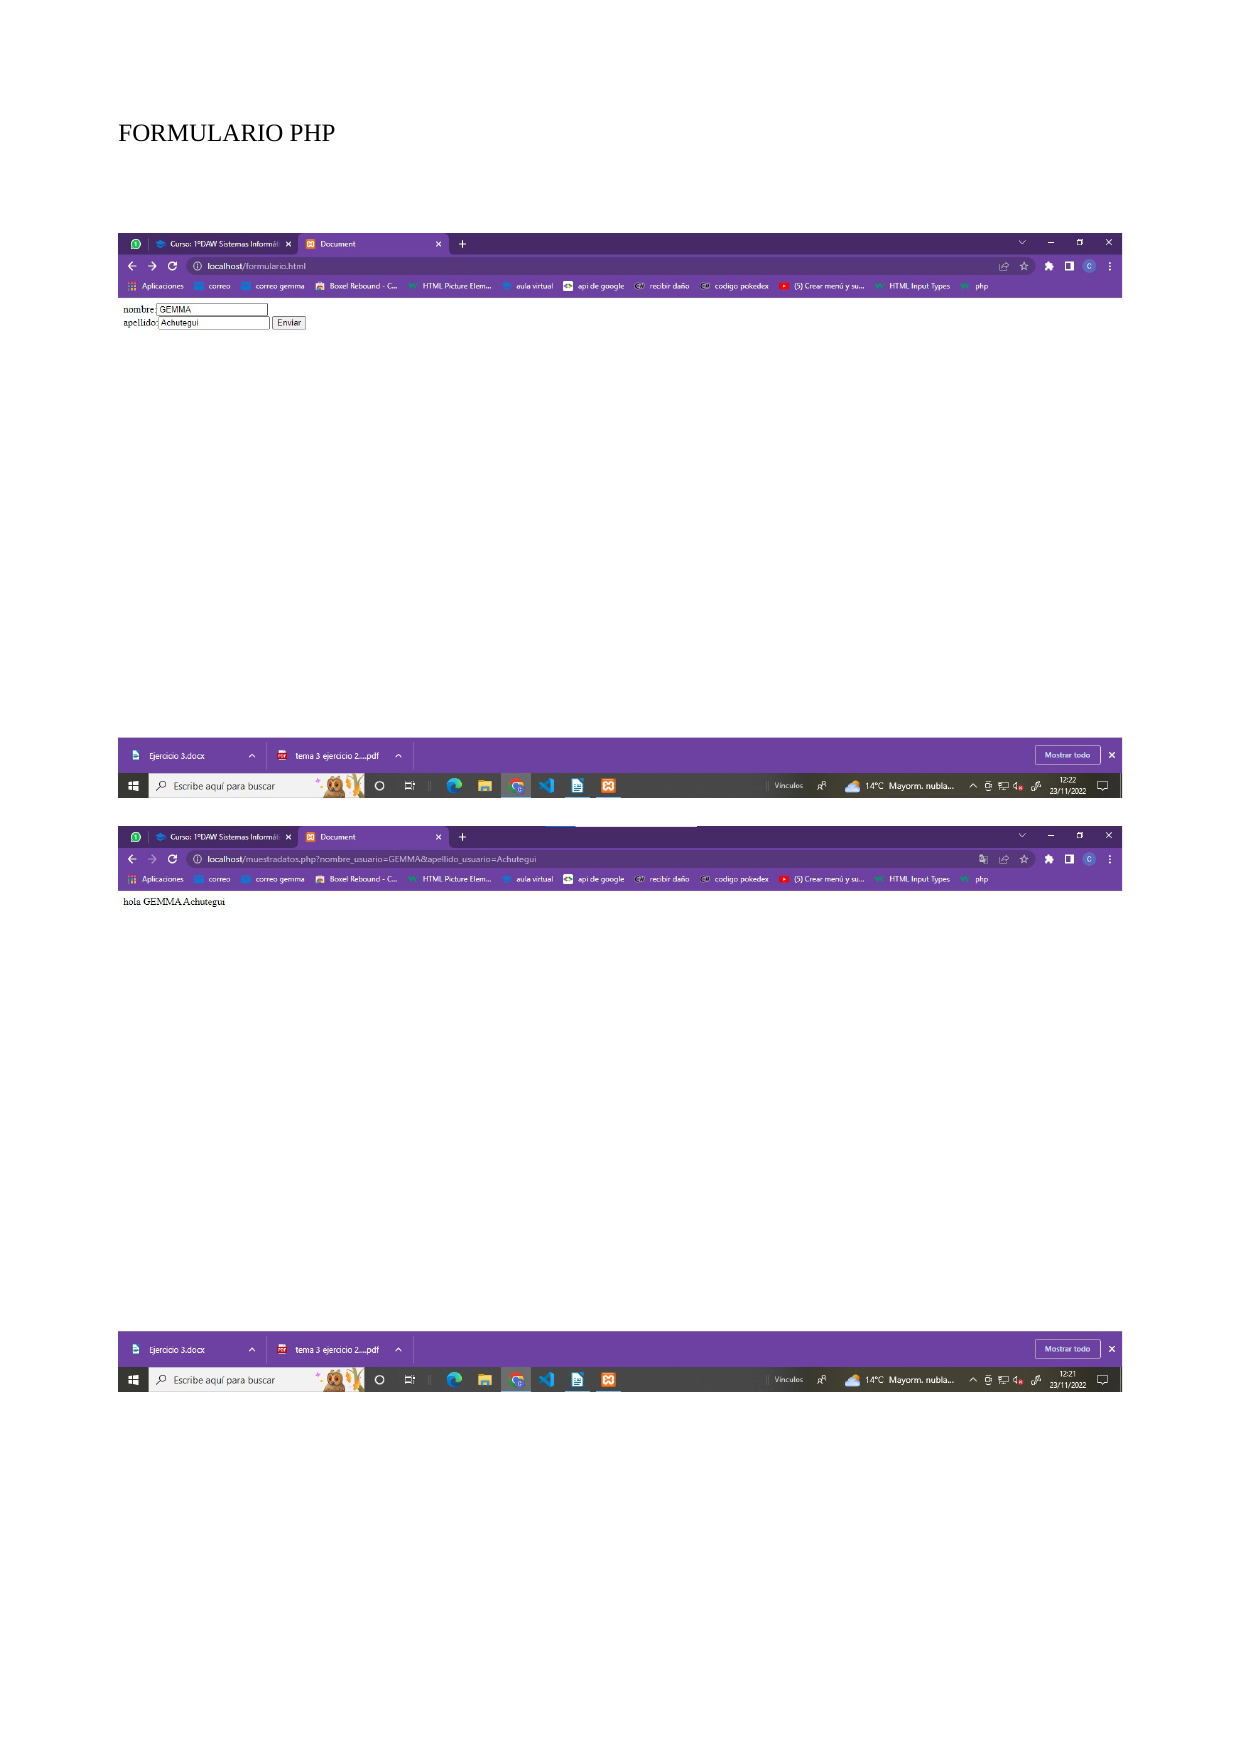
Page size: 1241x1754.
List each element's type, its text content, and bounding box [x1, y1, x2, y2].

text FORMULARIO PHP [118, 118, 1122, 147]
picture [118, 233, 1123, 798]
picture [118, 826, 1123, 1392]
